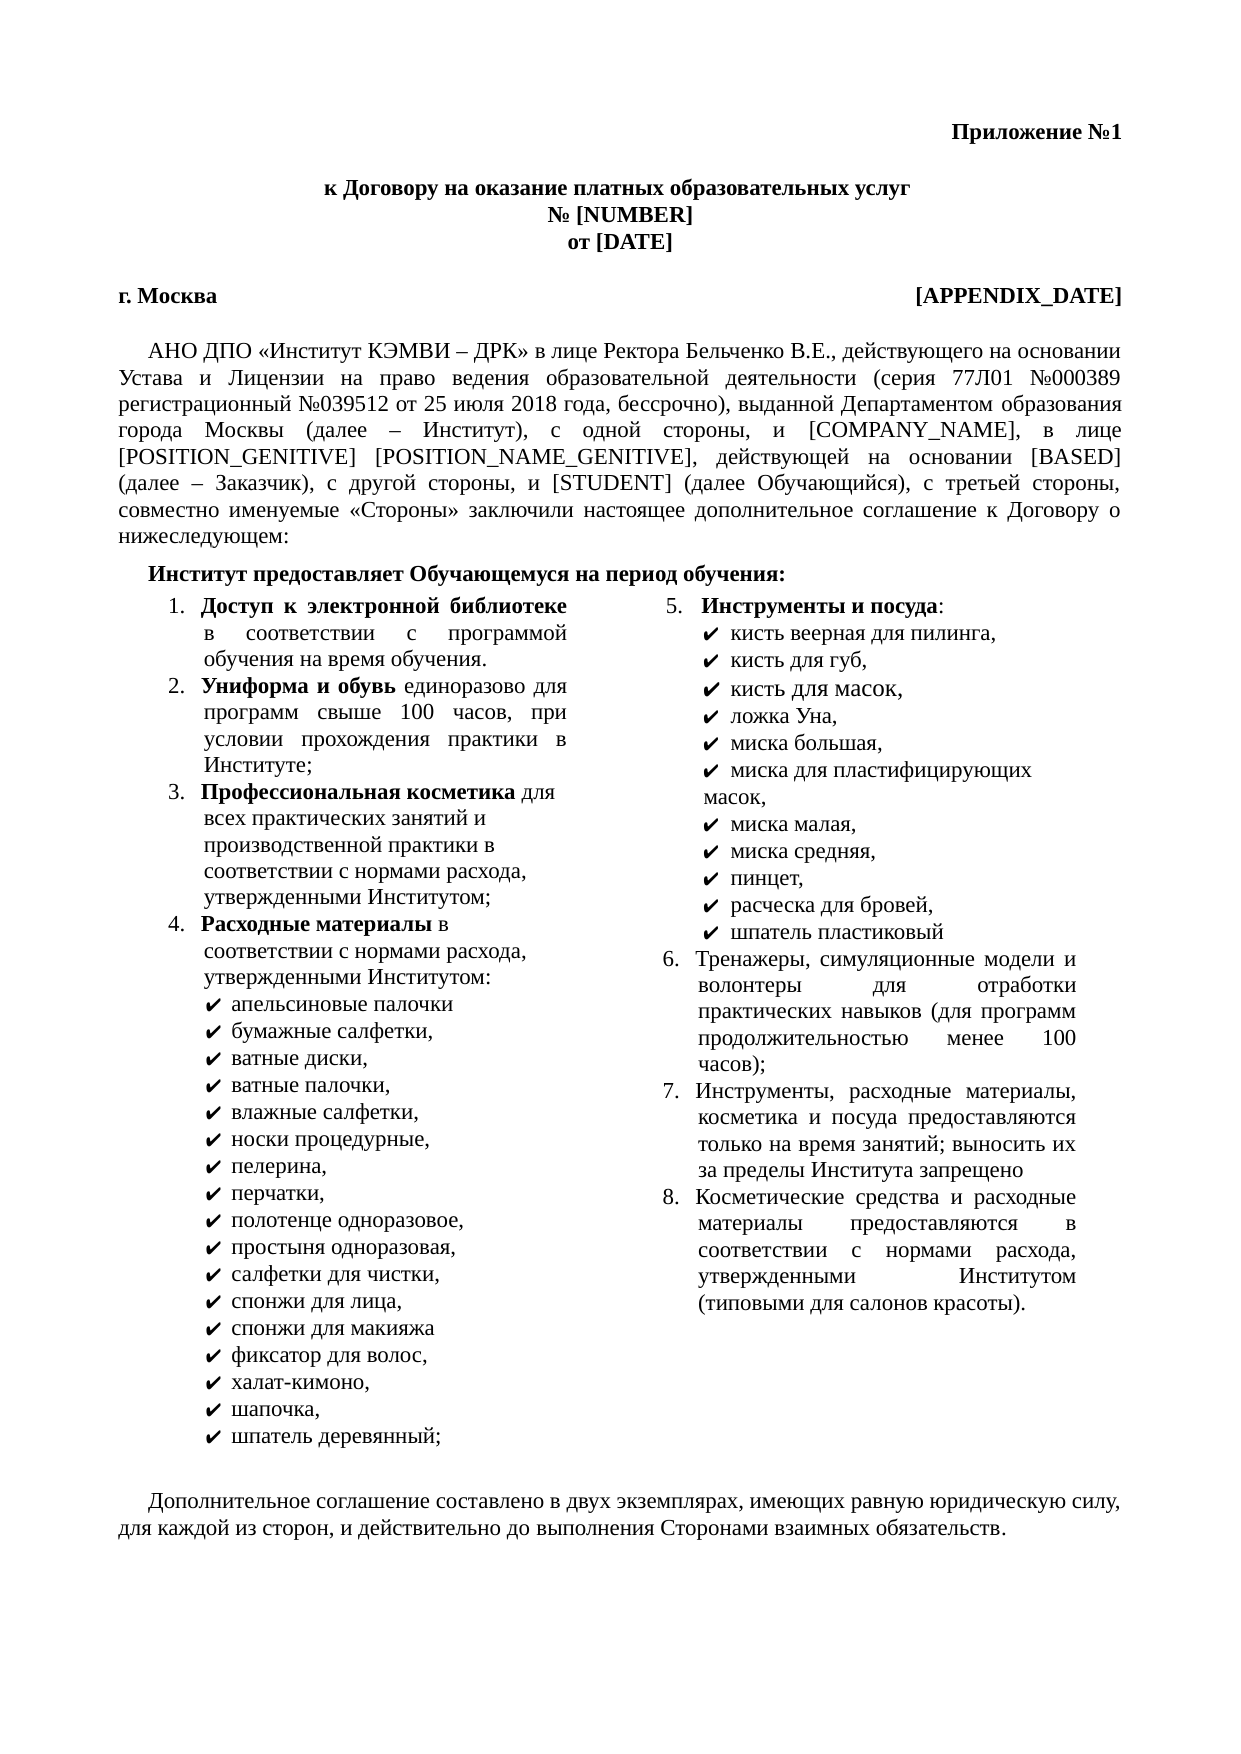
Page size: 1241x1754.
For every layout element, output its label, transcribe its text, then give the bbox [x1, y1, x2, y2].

table_header г. Москва [118, 283, 620, 309]
table_header [APPENDIX_DATE] [620, 283, 1122, 309]
text к Договору на оказание платных образовательных услуг [118, 174, 1122, 201]
text № [NUMBER] [118, 201, 1122, 228]
table_header Доступ к электронной библиотеке в соответствии с программой обучения на время обучения. Униформа и обувь единоразово для программ свыше 100 часов, при условии прохождения практики в Институте; Профессиональная косметика для всех практических занятий и производственной практики в соответствии с нормами расхода, утвержденными Институтом; Расходные материалы в соответствии с нормами расхода, утвержденными Институтом: апельсиновые палочки бумажные салфетки, ватные диски, ватные палочки, влажные салфетки, носки процедурные, пелерина, перчатки, полотенце одноразовое, простыня одноразовая, салфетки для чистки, спонжи для лица, спонжи для макияжа фиксатор для волос, халат-кимоно, шапочка, шпатель деревянный; [118, 586, 613, 1481]
text АНО ДПО «Институт КЭМВИ – ДРК» в лице Ректора Бельченко В.Е., действующего на основании Устава и Лицензии на право ведения образовательной деятельности (серия 77Л01 №000389 регистрационный №039512 от 25 июля 2018 года, бессрочно), выданной Департаментом образования города Москвы (далее – Институт), с одной стороны, и [COMPANY_NAME], в лице [POSITION_GENITIVE] [POSITION_NAME_GENITIVE], действующей на основании [BASED] (далее – Заказчик), с другой стороны, и [STUDENT] (далее Обучающийся), с третьей стороны, совместно именуемые «Стороны» заключили настоящее дополнительное соглашение к Договору о нижеследующем: [118, 337, 1122, 548]
table_header Инструменты и посуда: кисть веерная для пилинга, кисть для губ, кисть для масок, ложка Уна, миска большая, миска для пластифицирующих масок, миска малая, миска средняя, пинцет, расческа для бровей, шпатель пластиковый Тренажеры, симуляционные модели и волонтеры для отработки практических навыков (для программ продолжительностью менее 100 часов); Инструменты, расходные материалы, косметика и посуда предоставляются только на время занятий; выносить их за пределы Института запрещено Косметические средства и расходные материалы предоставляются в соответствии с нормами расхода, утвержденными Институтом (типовыми для салонов красоты). [613, 586, 1122, 1481]
text Институт предоставляет Обучающемуся на период обучения: [118, 560, 1122, 586]
text Приложение №1 [118, 118, 1122, 144]
text Дополнительное соглашение составлено в двух экземплярах, имеющих равную юридическую силу, для каждой из сторон, и действительно до выполнения Сторонами взаимных обязательств. [118, 1487, 1122, 1540]
text от [DATE] [118, 228, 1122, 255]
